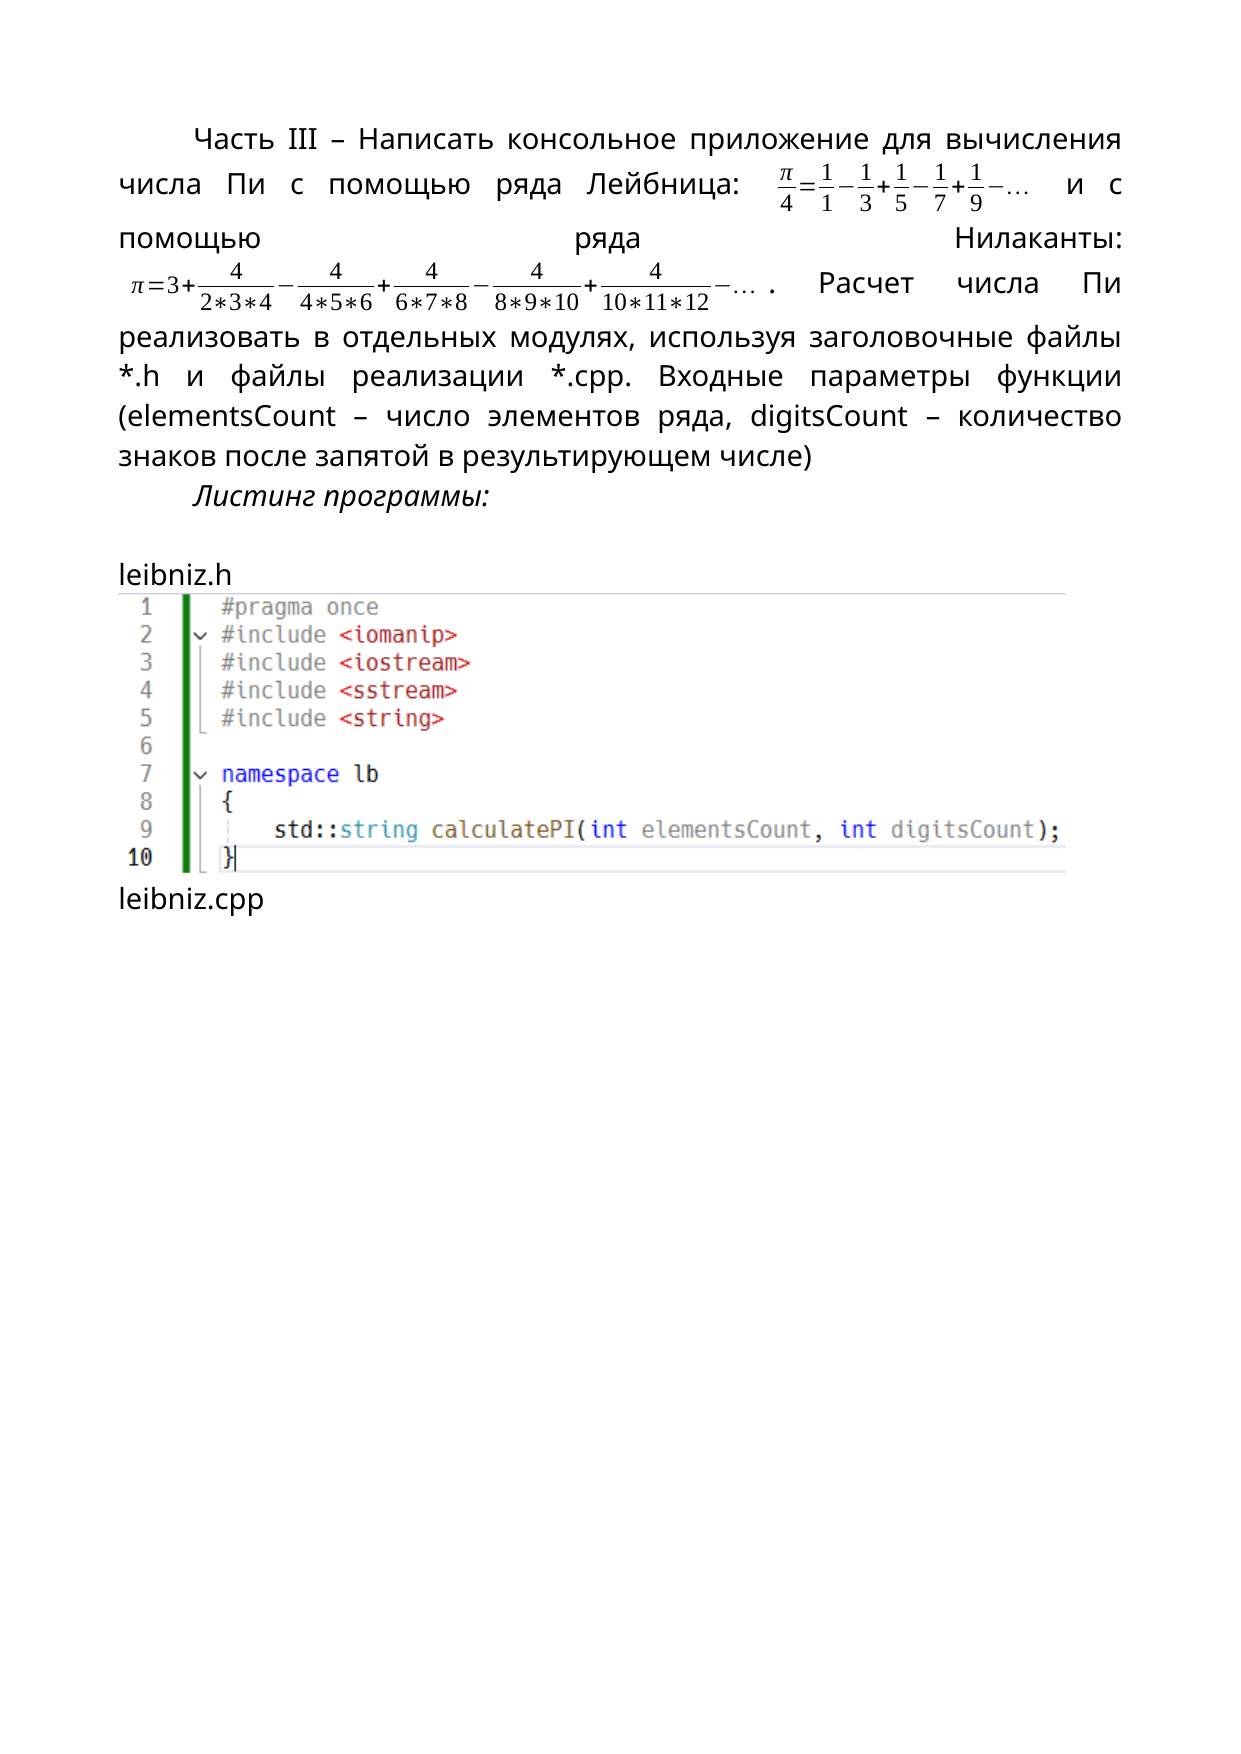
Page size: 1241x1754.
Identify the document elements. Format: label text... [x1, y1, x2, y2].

picture [118, 593, 1066, 879]
text Часть III – Написать консольное приложение для вычисления числа Пи с помощью ряда Лейбница: и с помощью ряда Нилаканты: . Расчет числа Пи реализовать в отдельных модулях, используя заголовочные файлы *.h и файлы реализации *.cpp. Входные параметры функции (elementsCount – число элементов ряда, digitsCount – количество знаков после запятой в результирующем числе) [118, 118, 1122, 475]
text leibniz.cpp [118, 878, 1122, 918]
text Листинг программы: [118, 475, 1122, 514]
text leibniz.h [118, 554, 1122, 594]
